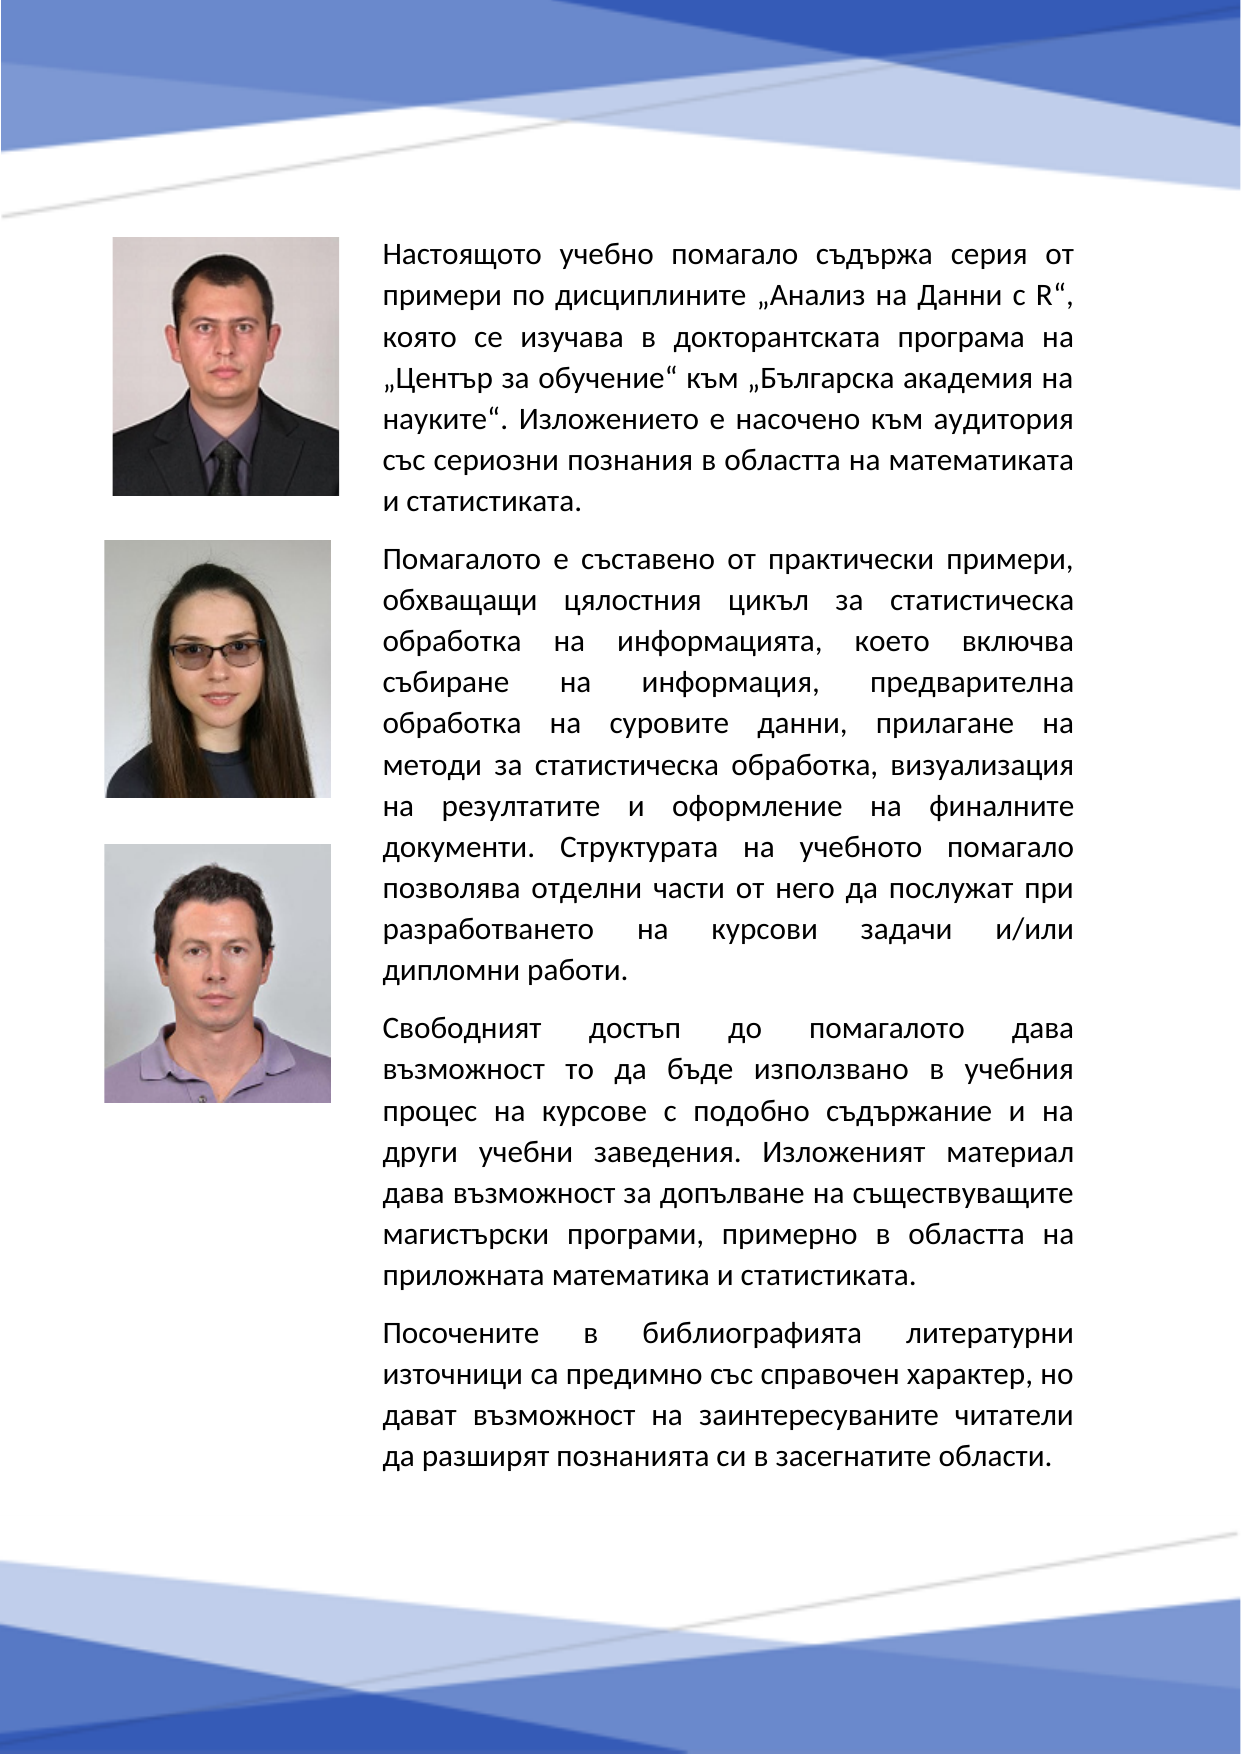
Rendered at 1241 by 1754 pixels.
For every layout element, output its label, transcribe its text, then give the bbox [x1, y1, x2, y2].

table_cell [53, 845, 382, 1491]
picture [1, 0, 1241, 496]
table_header ;kjaf;kjaadsfklasdf Настоящото учебно помагало съдържа серия от примери по дисциплините „Анализ на Данни с R“, която се изучава в докторантската програма на „Център за обучение“ към „Българска академия на науките“. Изложението е насочено към аудитория със сериозни познания в областта на математиката и статистиката. Помагалото е съставено от практически примери, обхващащи цялостния цикъл за статистическа обработка на информацията, което включва събиране на информация, предварителна обработка на суровите данни, прилагане на методи за статистическа обработка, визуализация на резултатите и оформление на финалните документи. Структурата на учебното помагало позволява отделни части от него да послужат при разработването на курсови задачи и/или дипломни работи. Свободният достъп до помагалото дава възможност то да бъде използвано в учебния процес на курсове с подобно съдържание и на други учебни заведения. Изложеният материал дава възможност за допълване на съществуващите магистърски програми, примерно в областта на приложната математика и статистиката. Посочените в библиографията литературни източници са предимно със справочен характер, но дават възможност на заинтересуваните читатели да разширят познанията си в засегнатите области. [382, 238, 1074, 1491]
table_header [53, 238, 382, 540]
table_cell [53, 540, 382, 844]
picture [104, 540, 331, 798]
picture [0, 1514, 1241, 1754]
picture [104, 844, 331, 1103]
